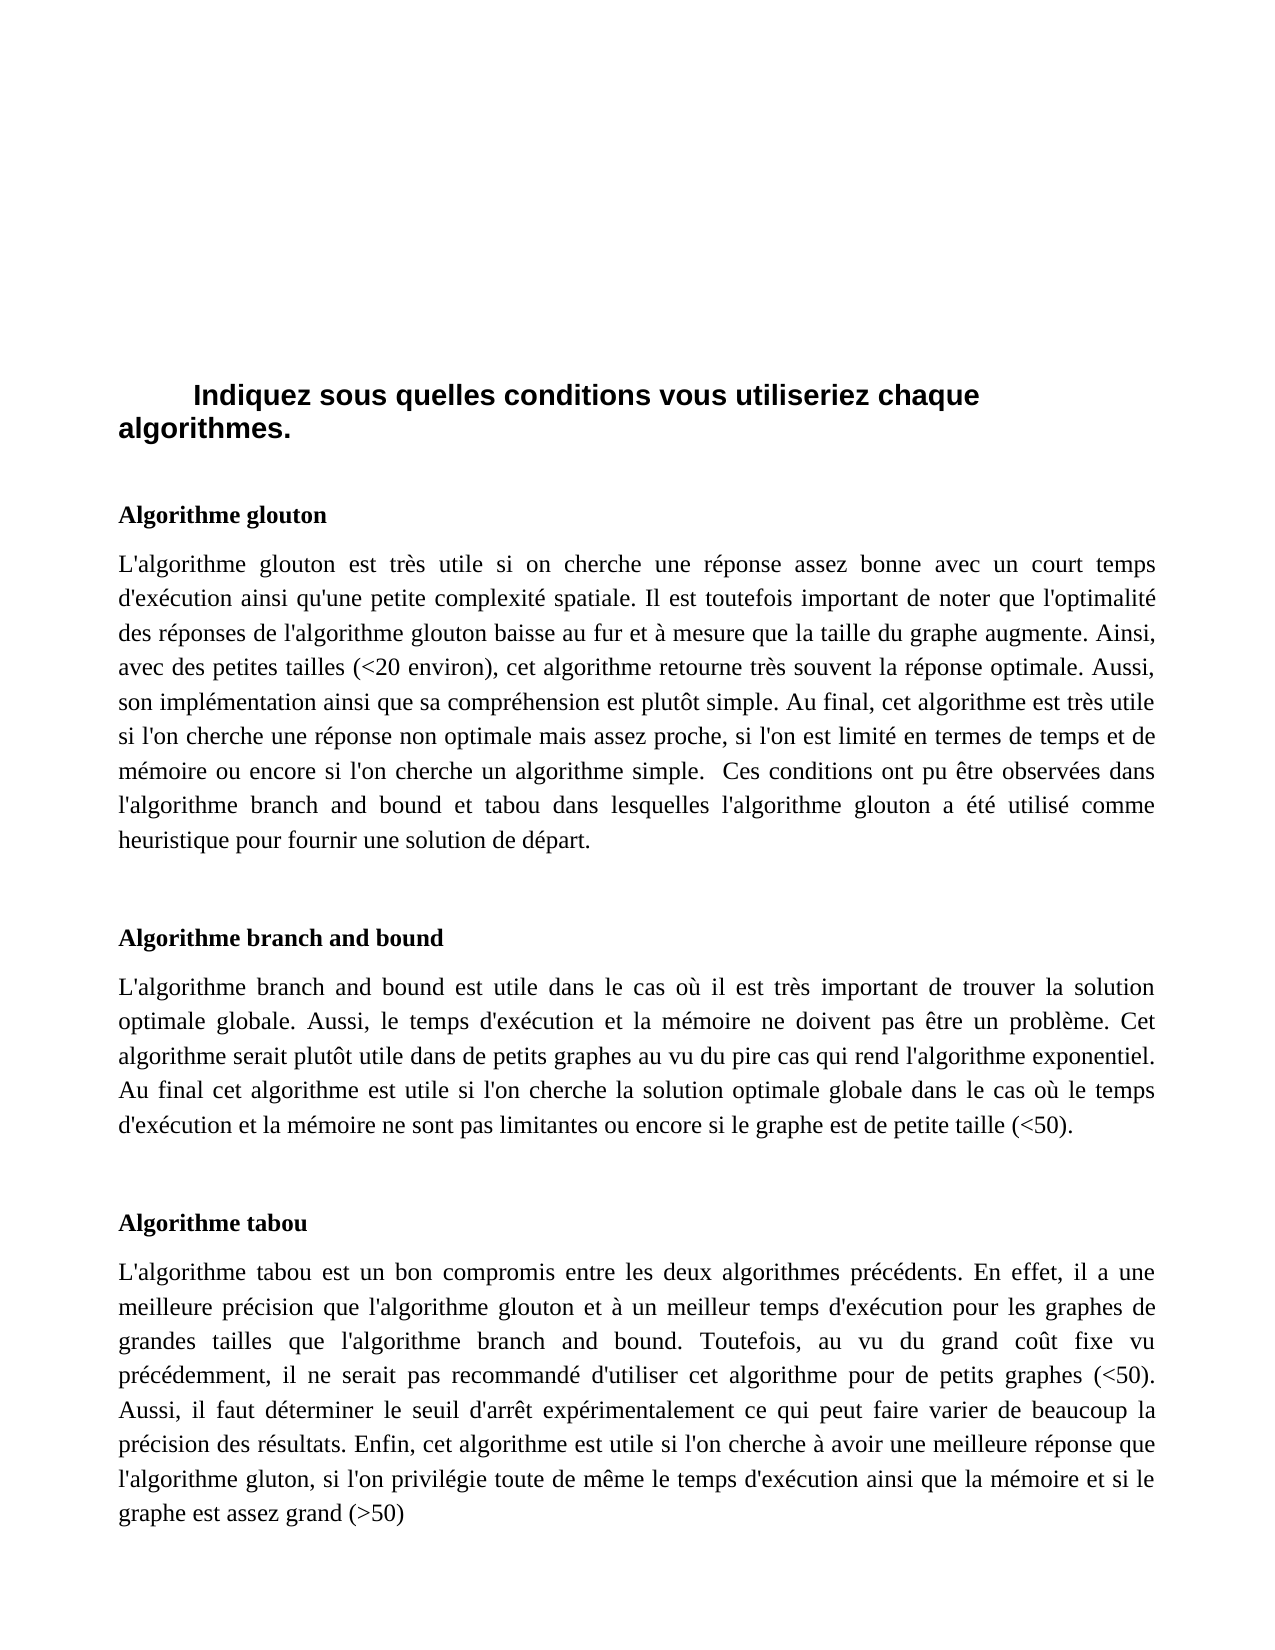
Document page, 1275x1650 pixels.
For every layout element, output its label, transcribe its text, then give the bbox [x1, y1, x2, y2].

text Algorithme glouton [118, 500, 1157, 529]
text L'algorithme branch and bound est utile dans le cas où il est très important de trouver la solution optimale globale. Aussi, le temps d'exécution et la mémoire ne doivent pas être un problème. Cet algorithme serait plutôt utile dans de petits graphes au vu du pire cas qui rend l'algorithme exponentiel. Au final cet algorithme est utile si l'on cherche la solution optimale globale dans le cas où le temps d'exécution et la mémoire ne sont pas limitantes ou encore si le graphe est de petite taille (<50). [118, 972, 1157, 1139]
text Algorithme tabou [118, 1208, 1157, 1237]
text L'algorithme tabou est un bon compromis entre les deux algorithmes précédents. En effet, il a une meilleure précision que l'algorithme glouton et à un meilleur temps d'exécution pour les graphes de grandes tailles que l'algorithme branch and bound. Toutefois, au vu du grand coût fixe vu précédemment, il ne serait pas recommandé d'utiliser cet algorithme pour de petits graphes (<50). Aussi, il faut déterminer le seuil d'arrêt expérimentalement ce qui peut faire varier de beaucoup la précision des résultats. Enfin, cet algorithme est utile si l'on cherche à avoir une meilleure réponse que l'algorithme gluton, si l'on privilégie toute de même le temps d'exécution ainsi que la mémoire et si le graphe est assez grand (>50) [118, 1257, 1157, 1527]
text L'algorithme glouton est très utile si on cherche une réponse assez bonne avec un court temps d'exécution ainsi qu'une petite complexité spatiale. Il est toutefois important de noter que l'optimalité des réponses de l'algorithme glouton baisse au fur et à mesure que la taille du graphe augmente. Ainsi, avec des petites tailles (<20 environ), cet algorithme retourne très souvent la réponse optimale. Aussi, son implémentation ainsi que sa compréhension est plutôt simple. Au final, cet algorithme est très utile si l'on cherche une réponse non optimale mais assez proche, si l'on est limité en termes de temps et de mémoire ou encore si l'on cherche un algorithme simple. Ces conditions ont pu être observées dans l'algorithme branch and bound et tabou dans lesquelles l'algorithme glouton a été utilisé comme heuristique pour fournir une solution de départ. [118, 549, 1157, 853]
text Algorithme branch and bound [118, 923, 1157, 952]
list Indiquez sous quelles conditions vous utiliseriez chaque algorithmes. [118, 378, 1157, 445]
